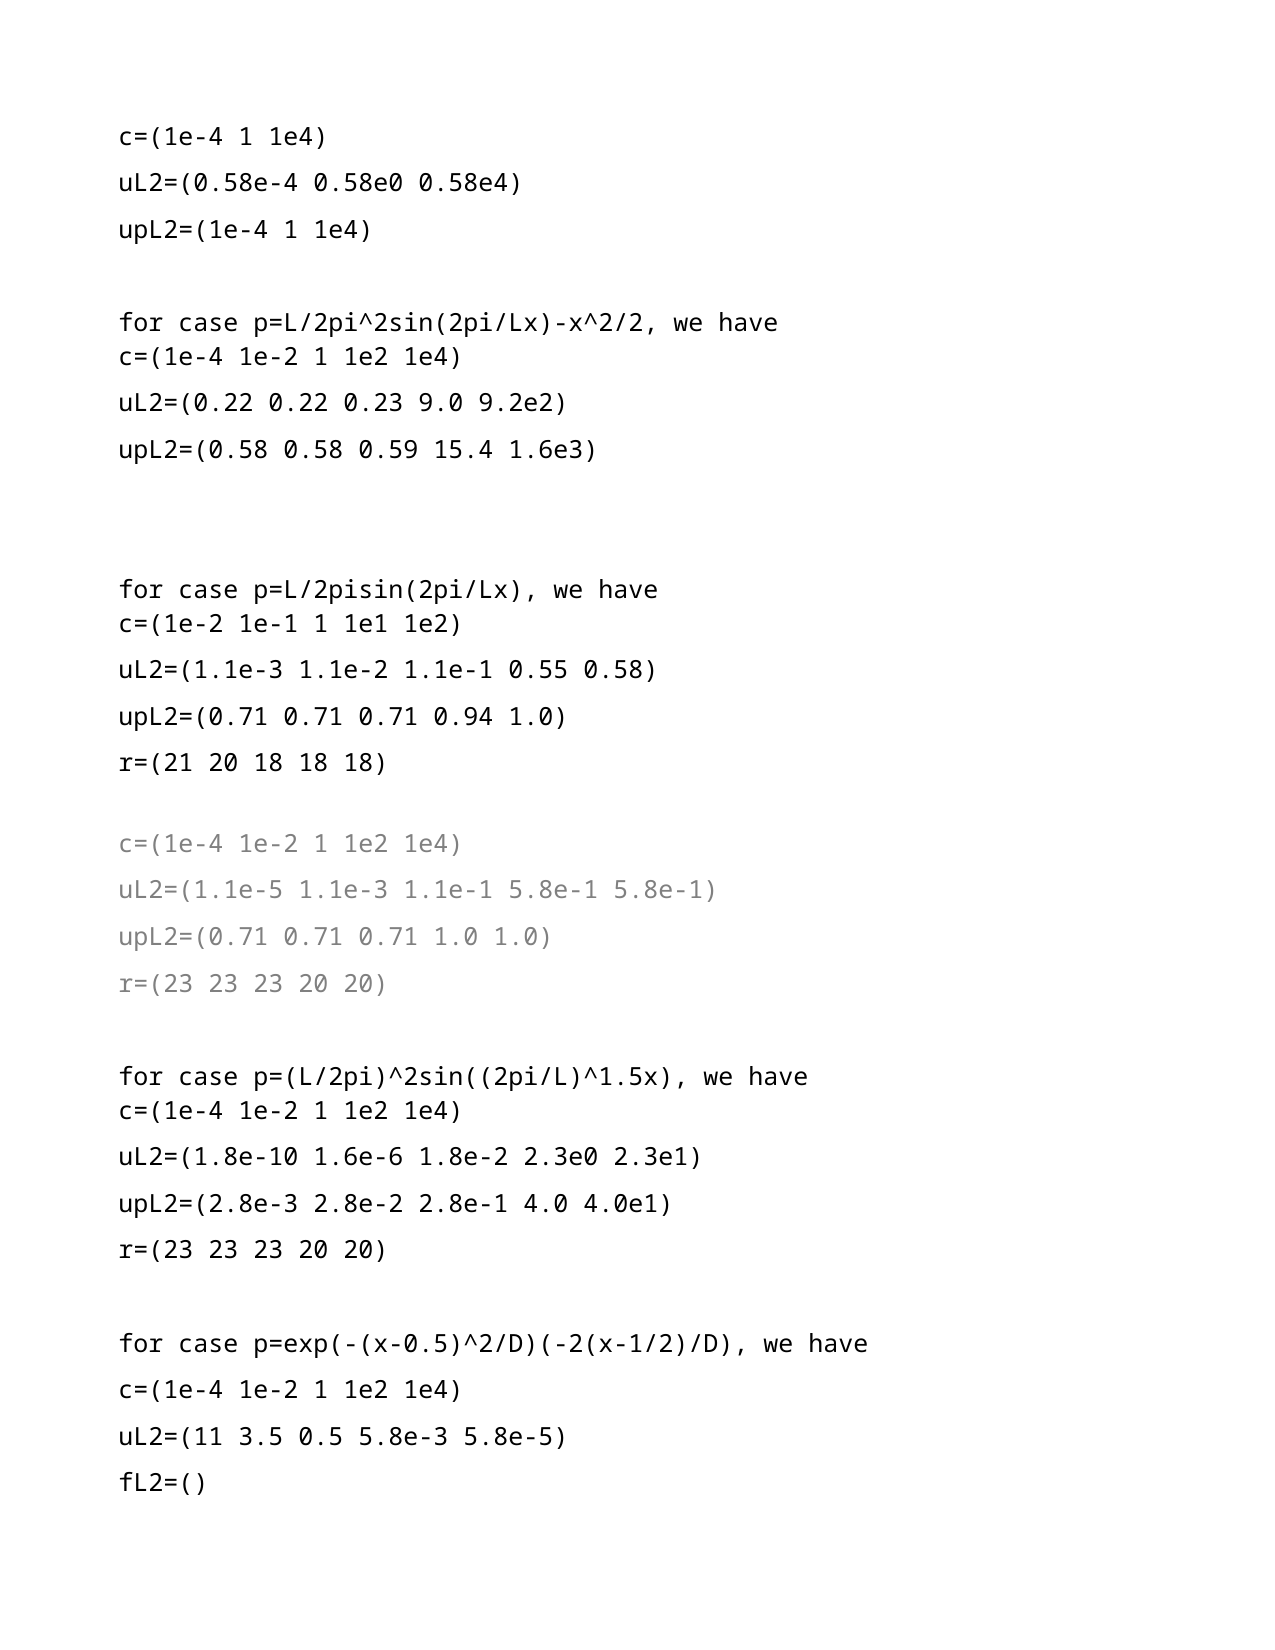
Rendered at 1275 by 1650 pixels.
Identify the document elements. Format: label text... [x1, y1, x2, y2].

text r=(23 23 23 20 20) [118, 965, 1157, 999]
text uL2=(0.58e-4 0.58e0 0.58e4) [118, 165, 1157, 199]
text uL2=(1.1e-3 1.1e-2 1.1e-1 0.55 0.58) [118, 652, 1157, 686]
text upL2=(0.71 0.71 0.71 1.0 1.0) [118, 919, 1157, 953]
text uL2=(11 3.5 0.5 5.8e-3 5.8e-5) [118, 1418, 1157, 1452]
text upL2=(1e-4 1 1e4) [118, 211, 1157, 245]
text c=(1e-4 1e-2 1 1e2 1e4) [118, 1092, 1157, 1127]
text for case p=exp(-(x-0.5)^2/D)(-2(x-1/2)/D), we have [118, 1325, 1157, 1359]
text uL2=(1.8e-10 1.6e-6 1.8e-2 2.3e0 2.3e1) [118, 1139, 1157, 1173]
text r=(23 23 23 20 20) [118, 1232, 1157, 1266]
text r=(21 20 18 18 18) [118, 745, 1157, 779]
text c=(1e-4 1 1e4) [118, 118, 1157, 152]
text for case p=L/2pi^2sin(2pi/Lx)-x^2/2, we have [118, 304, 1157, 338]
text uL2=(0.22 0.22 0.23 9.0 9.2e2) [118, 385, 1157, 419]
text for case p=L/2pisin(2pi/Lx), we have [118, 571, 1157, 605]
text uL2=(1.1e-5 1.1e-3 1.1e-1 5.8e-1 5.8e-1) [118, 872, 1157, 906]
text for case p=(L/2pi)^2sin((2pi/L)^1.5x), we have [118, 1058, 1157, 1092]
text upL2=(0.58 0.58 0.59 15.4 1.6e3) [118, 432, 1157, 466]
text c=(1e-4 1e-2 1 1e2 1e4) [118, 826, 1157, 860]
text upL2=(2.8e-3 2.8e-2 2.8e-1 4.0 4.0e1) [118, 1186, 1157, 1220]
text c=(1e-2 1e-1 1 1e1 1e2) [118, 605, 1157, 639]
text c=(1e-4 1e-2 1 1e2 1e4) [118, 338, 1157, 372]
text fL2=() [118, 1465, 1157, 1499]
text upL2=(0.71 0.71 0.71 0.94 1.0) [118, 698, 1157, 732]
text c=(1e-4 1e-2 1 1e2 1e4) [118, 1372, 1157, 1406]
